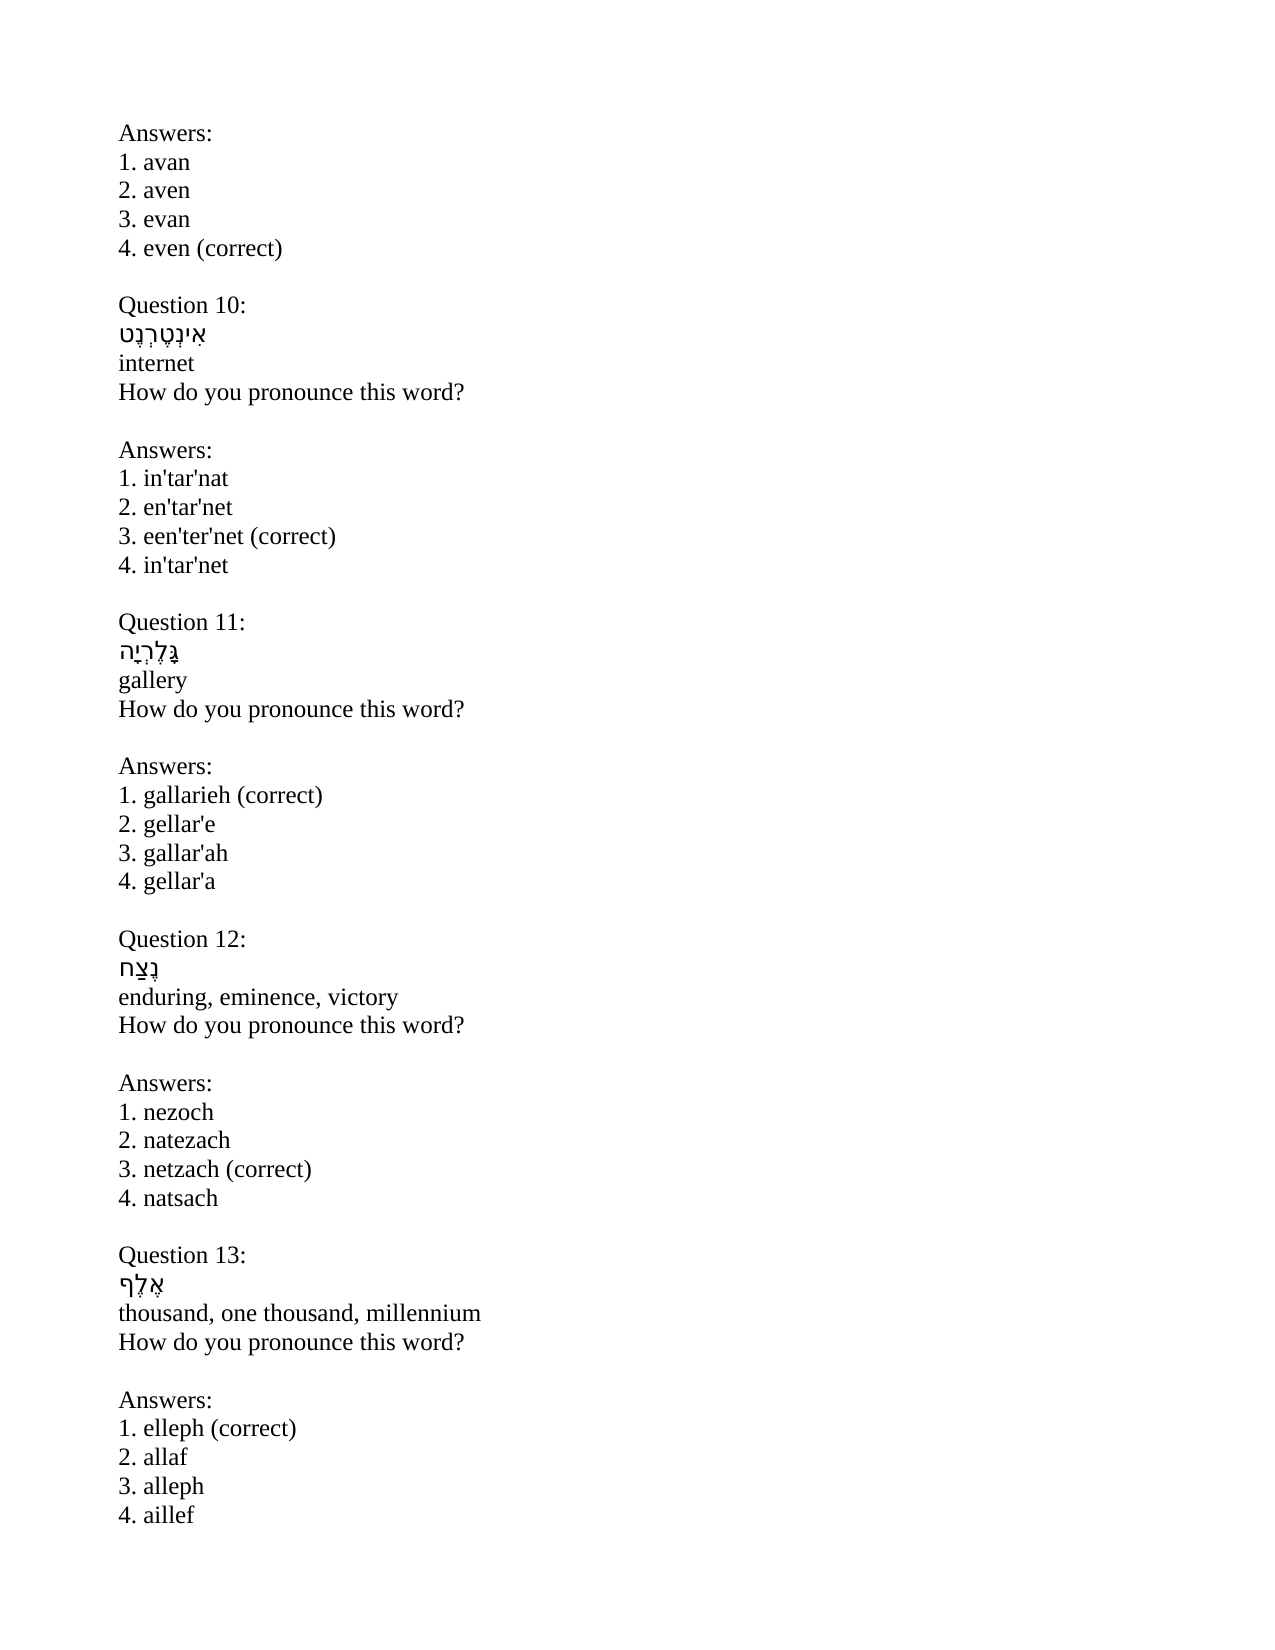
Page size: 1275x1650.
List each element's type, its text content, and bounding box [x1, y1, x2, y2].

text Answers: [118, 751, 1157, 780]
text נֶצַח [118, 953, 1157, 982]
text 4. natsach [118, 1183, 1157, 1212]
text אִינְטֶרְנֶט [118, 319, 1157, 348]
text 4. aillef [118, 1500, 1157, 1528]
text 3. een'ter'net (correct) [118, 521, 1157, 550]
text 1. gallarieh (correct) [118, 780, 1157, 809]
text thousand, one thousand, millennium [118, 1298, 1157, 1327]
text 2. allaf [118, 1442, 1157, 1471]
text 4. in'tar'net [118, 550, 1157, 578]
text Question 11: [118, 607, 1157, 636]
text How do you pronounce this word? [118, 1327, 1157, 1356]
text internet [118, 348, 1157, 377]
text Answers: [118, 118, 1157, 147]
text 4. gellar'a [118, 866, 1157, 895]
text 3. netzach (correct) [118, 1154, 1157, 1183]
text גָּלֶרְיָה [118, 636, 1157, 665]
text 1. nezoch [118, 1097, 1157, 1126]
text 2. natezach [118, 1126, 1157, 1154]
text 1. avan [118, 147, 1157, 176]
text 1. in'tar'nat [118, 463, 1157, 492]
text 2. gellar'e [118, 809, 1157, 838]
text 2. en'tar'net [118, 492, 1157, 521]
text 4. even (correct) [118, 233, 1157, 262]
text אֶלֶף [118, 1269, 1157, 1298]
text Answers: [118, 435, 1157, 463]
text 3. alleph [118, 1471, 1157, 1500]
text 1. elleph (correct) [118, 1413, 1157, 1442]
text Question 13: [118, 1241, 1157, 1269]
text 3. evan [118, 204, 1157, 233]
text Question 12: [118, 924, 1157, 953]
text 3. gallar'ah [118, 838, 1157, 866]
text enduring, eminence, victory [118, 982, 1157, 1011]
text Answers: [118, 1068, 1157, 1097]
text How do you pronounce this word? [118, 377, 1157, 406]
text Question 10: [118, 291, 1157, 319]
text How do you pronounce this word? [118, 1011, 1157, 1039]
text gallery [118, 665, 1157, 694]
text 2. aven [118, 176, 1157, 204]
text Answers: [118, 1385, 1157, 1413]
text How do you pronounce this word? [118, 694, 1157, 723]
